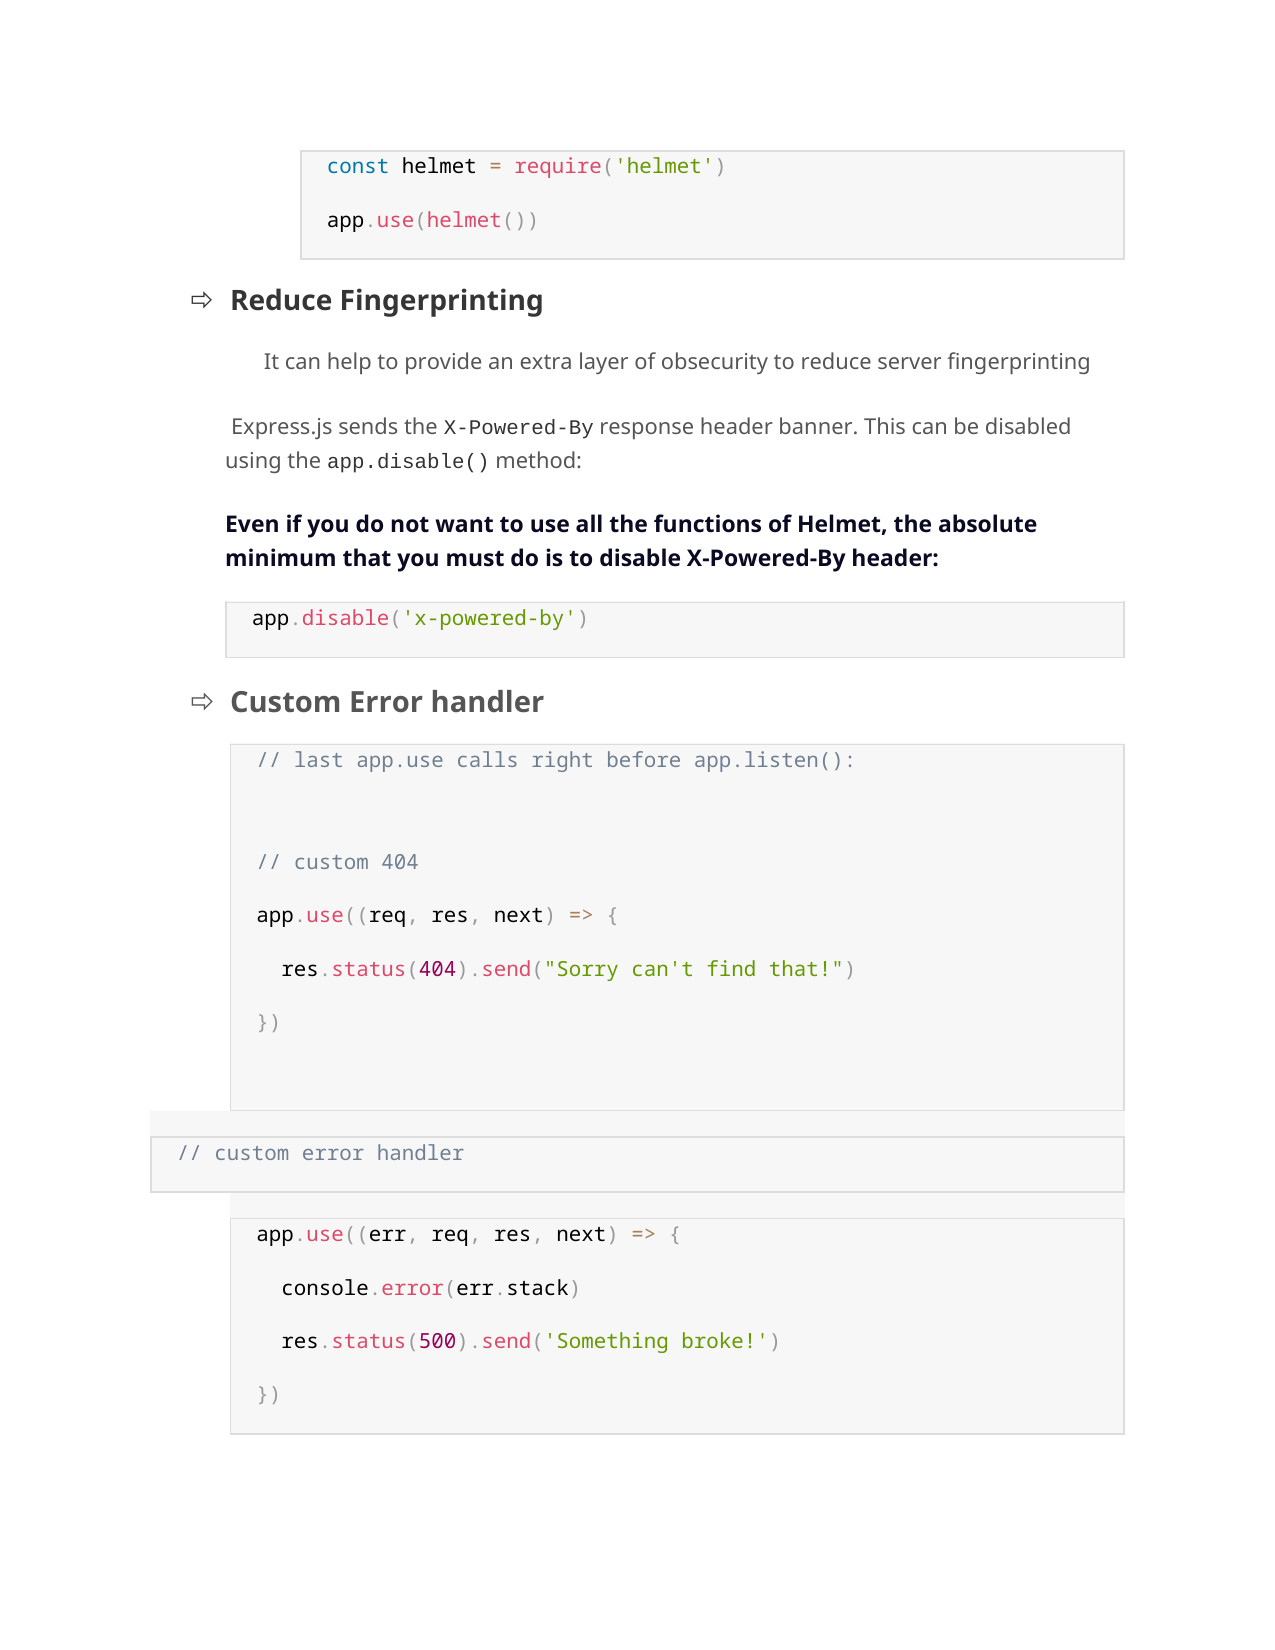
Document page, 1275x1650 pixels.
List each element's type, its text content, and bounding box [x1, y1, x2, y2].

text app.disable('x-powered-by') [227, 603, 1123, 657]
text // custom 404 [231, 846, 1123, 876]
text res.status(500).send('Something broke!') [231, 1324, 1123, 1354]
text }) [231, 1006, 1123, 1036]
text Even if you do not want to use all the functions of Helmet, the absolute minimum that you must do is to disable X-Powered-By header: [225, 506, 1125, 573]
text app.use((req, res, next) => { [231, 899, 1123, 929]
text const helmet = require('helmet') [302, 152, 1123, 180]
text // custom error handler [152, 1138, 1123, 1191]
text Express.js sends the X-Powered-By response header banner. This can be disabled using the app.disable() method: [225, 407, 1125, 474]
text It can help to provide an extra layer of obsecurity to reduce server fingerprinting [150, 342, 1125, 376]
text app.use(helmet()) [302, 203, 1123, 258]
list Custom Error handler [189, 681, 1125, 721]
text }) [231, 1378, 1123, 1433]
text console.error(err.stack) [231, 1271, 1123, 1301]
text // last app.use calls right before app.listen(): [231, 745, 1123, 773]
subtitle Reduce Fingerprinting [189, 280, 1125, 319]
text res.status(404).send("Sorry can't find that!") [231, 952, 1123, 982]
text app.use((err, req, res, next) => { [231, 1219, 1123, 1248]
